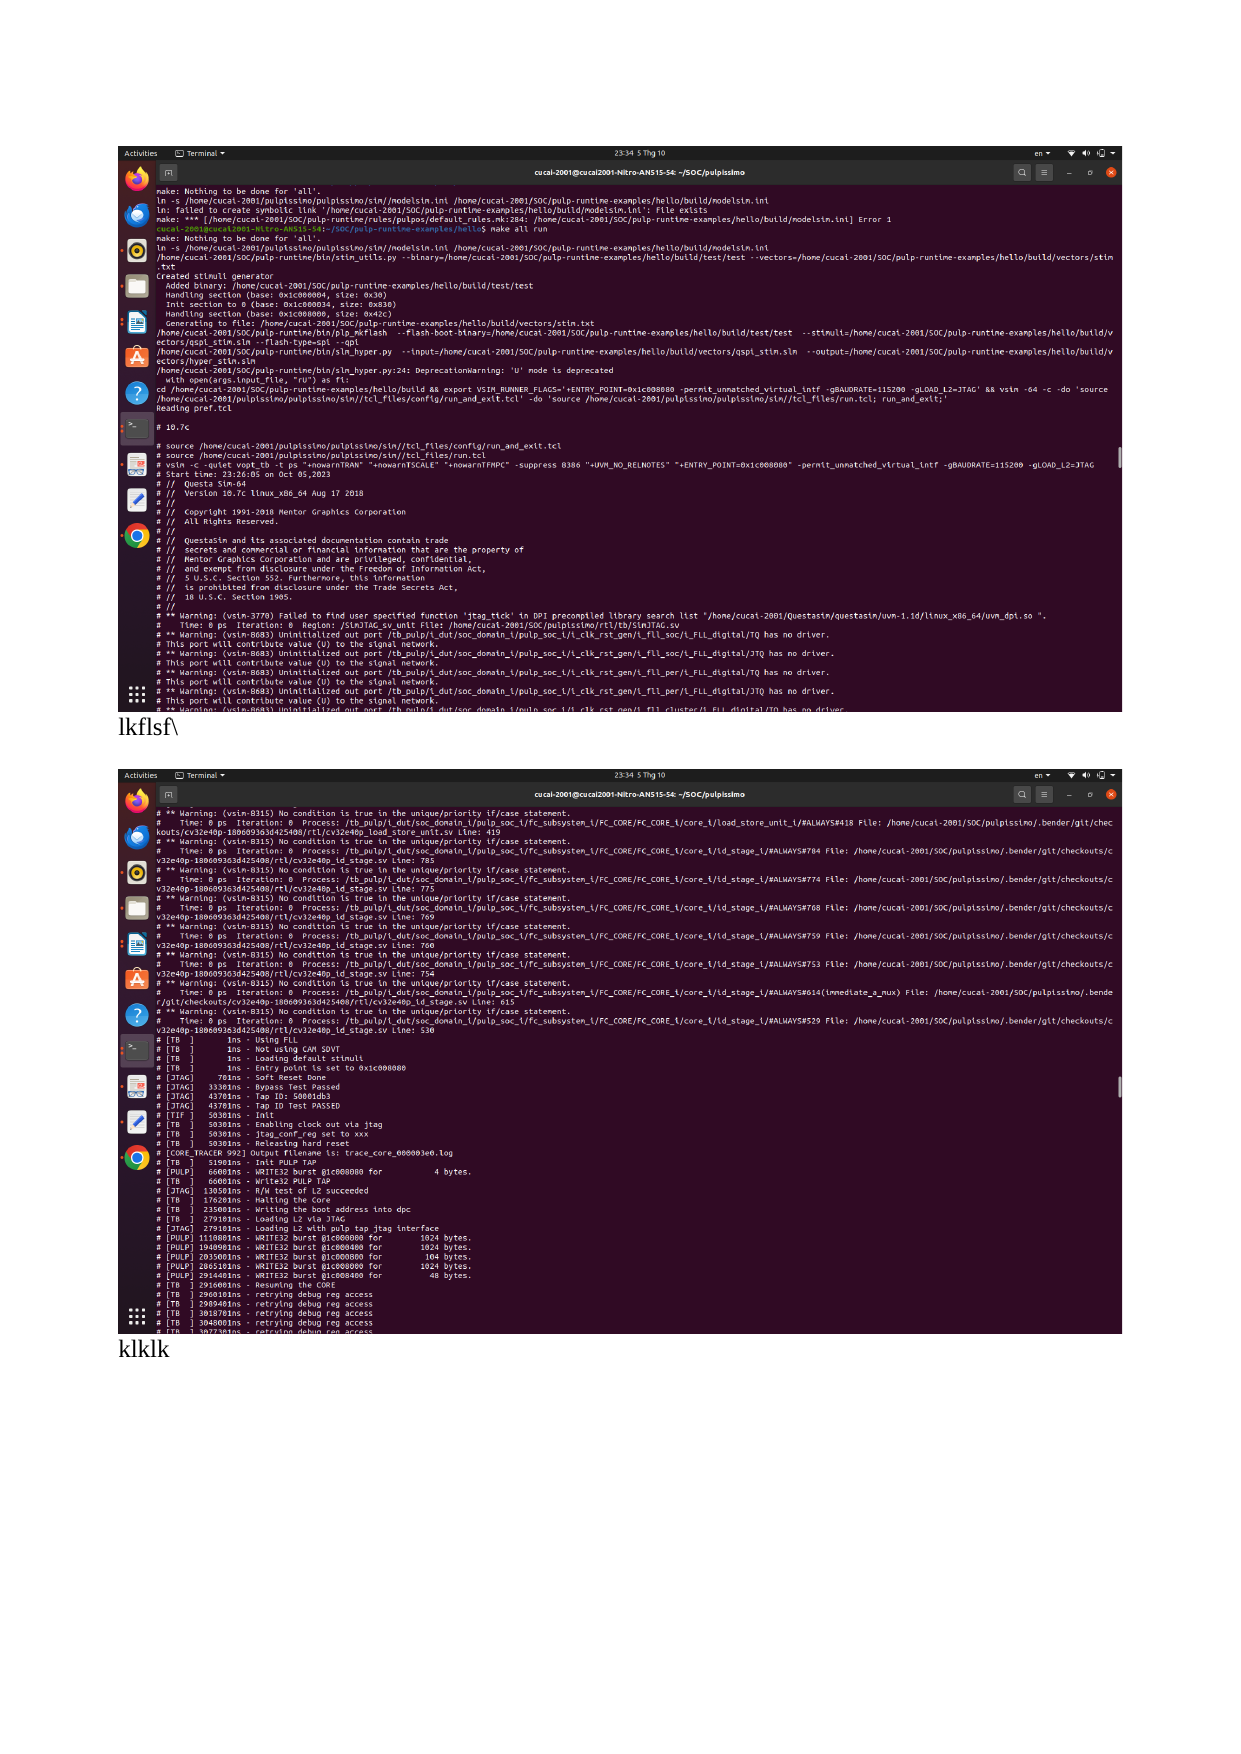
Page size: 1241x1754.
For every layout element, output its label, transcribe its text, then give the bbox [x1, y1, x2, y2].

picture [118, 146, 1123, 712]
text klklk [118, 1334, 1122, 1362]
picture [118, 769, 1123, 1334]
text lkflsf\ [118, 712, 1122, 740]
